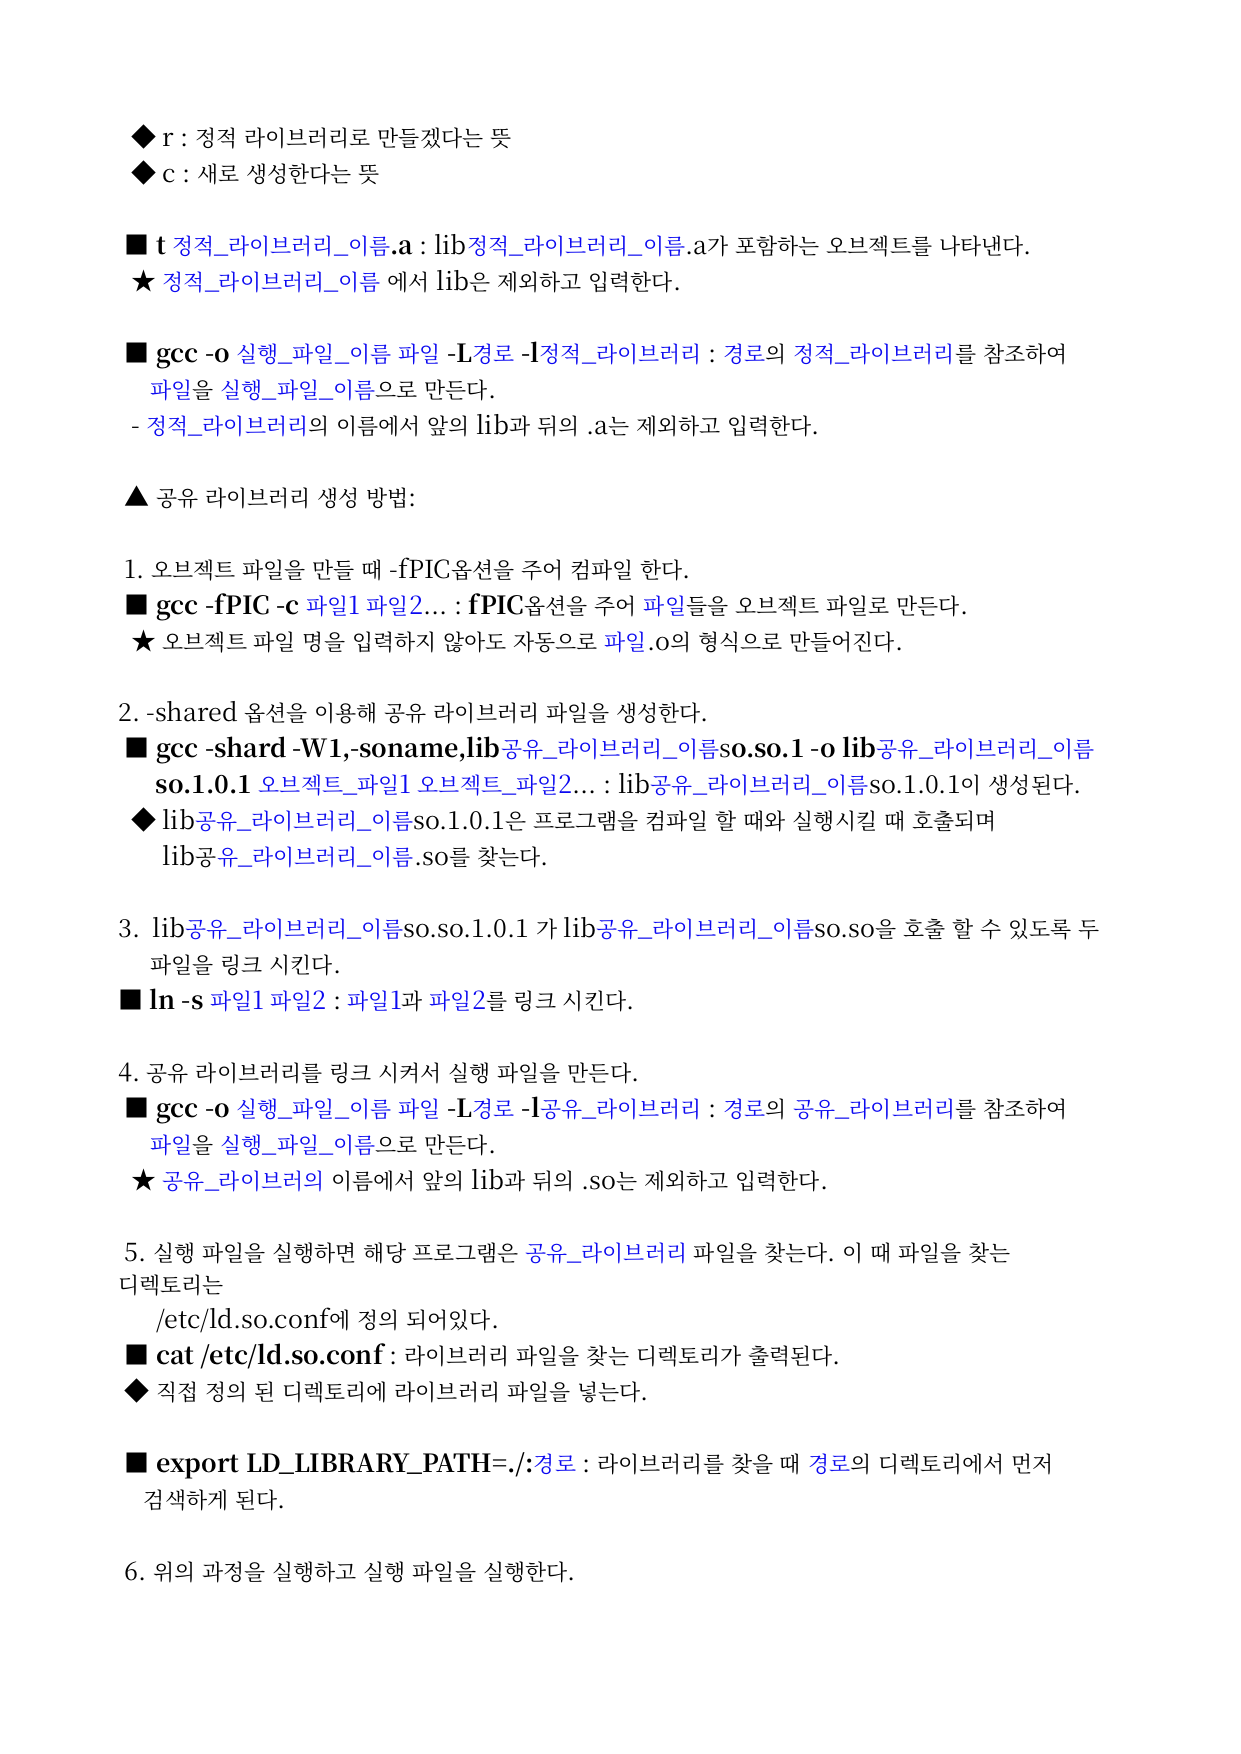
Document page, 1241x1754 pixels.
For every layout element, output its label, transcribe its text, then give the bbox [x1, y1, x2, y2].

text 4. 공유 라이브러리를 링크 시켜서 실행 파일을 만든다. [118, 1052, 1122, 1088]
text 파일을 링크 시킨다. [118, 945, 1122, 981]
text lib공유_라이브러리_이름.so를 찾는다. [118, 837, 1122, 873]
text - 정적_라이브러리의 이름에서 앞의 lib과 뒤의 .a는 제외하고 입력한다. [118, 406, 1122, 442]
text ■ gcc -o 실행_파일_이름 파일 -L경로 -l공유_라이브러리 : 경로의 공유_라이브러리를 참조하여 [118, 1088, 1122, 1124]
text 1. 오브젝트 파일을 만들 때 -fPIC옵션을 주어 컴파일 한다. [118, 549, 1122, 585]
text ■ gcc -o 실행_파일_이름 파일 -L경로 -l정적_라이브러리 : 경로의 정적_라이브러리를 참조하여 [118, 334, 1122, 370]
text 2. -shared 옵션을 이용해 공유 라이브러리 파일을 생성한다. [118, 693, 1122, 729]
text 6. 위의 과정을 실행하고 실행 파일을 실행한다. [118, 1551, 1122, 1587]
text 파일을 실행_파일_이름으로 만든다. [118, 370, 1122, 406]
text 검색하게 된다. [118, 1479, 1122, 1515]
text ■ cat /etc/ld.so.conf : 라이브러리 파일을 찾는 디렉토리가 출력된다. [118, 1336, 1122, 1371]
text 5. 실행 파일을 실행하면 해당 프로그램은 공유_라이브러리 파일을 찾는다. 이 때 파일을 찾는 디렉토리는 [118, 1232, 1122, 1299]
text ■ ln -s 파일1 파일2 : 파일1과 파일2를 링크 시킨다. [118, 981, 1122, 1017]
text ◆ c : 새로 생성한다는 뜻 [118, 154, 1122, 190]
text ▲ 공유 라이브러리 생성 방법: [118, 477, 1122, 513]
text so.1.0.1 오브젝트_파일1 오브젝트_파일2... : lib공유_라이브러리_이름so.1.0.1이 생성된다. [118, 765, 1122, 801]
text ■ export LD_LIBRARY_PATH=./:경로 : 라이브러리를 찾을 때 경로의 디렉토리에서 먼저 [118, 1443, 1122, 1479]
text ★ 공유_라이브러의 이름에서 앞의 lib과 뒤의 .so는 제외하고 입력한다. [118, 1160, 1122, 1196]
text ★ 정적_라이브러리_이름 에서 lib은 제외하고 입력한다. [118, 262, 1122, 298]
text ■ t 정적_라이브러리_이름.a : lib정적_라이브러리_이름.a가 포함하는 오브젝트를 나타낸다. [118, 226, 1122, 262]
text ◆ r : 정적 라이브러리로 만들겠다는 뜻 [118, 118, 1122, 154]
text ★ 오브젝트 파일 명을 입력하지 않아도 자동으로 파일.o의 형식으로 만들어진다. [118, 621, 1122, 657]
text 파일을 실행_파일_이름으로 만든다. [118, 1124, 1122, 1160]
text ◆ 직접 정의 된 디렉토리에 라이브러리 파일을 넣는다. [118, 1371, 1122, 1407]
text ◆ lib공유_라이브러리_이름so.1.0.1은 프로그램을 컴파일 할 때와 실행시킬 때 호출되며 [118, 801, 1122, 837]
text ■ gcc -fPIC -c 파일1 파일2... : fPIC옵션을 주어 파일들을 오브젝트 파일로 만든다. [118, 585, 1122, 621]
text /etc/ld.so.conf에 정의 되어있다. [118, 1299, 1122, 1336]
text 3. lib공유_라이브러리_이름so.so.1.0.1 가 lib공유_라이브러리_이름so.so을 호출 할 수 있도록 두 [118, 909, 1122, 945]
text ■ gcc -shard -W1,-soname,lib공유_라이브러리_이름so.so.1 -o lib공유_라이브러리_이름 [118, 729, 1122, 765]
